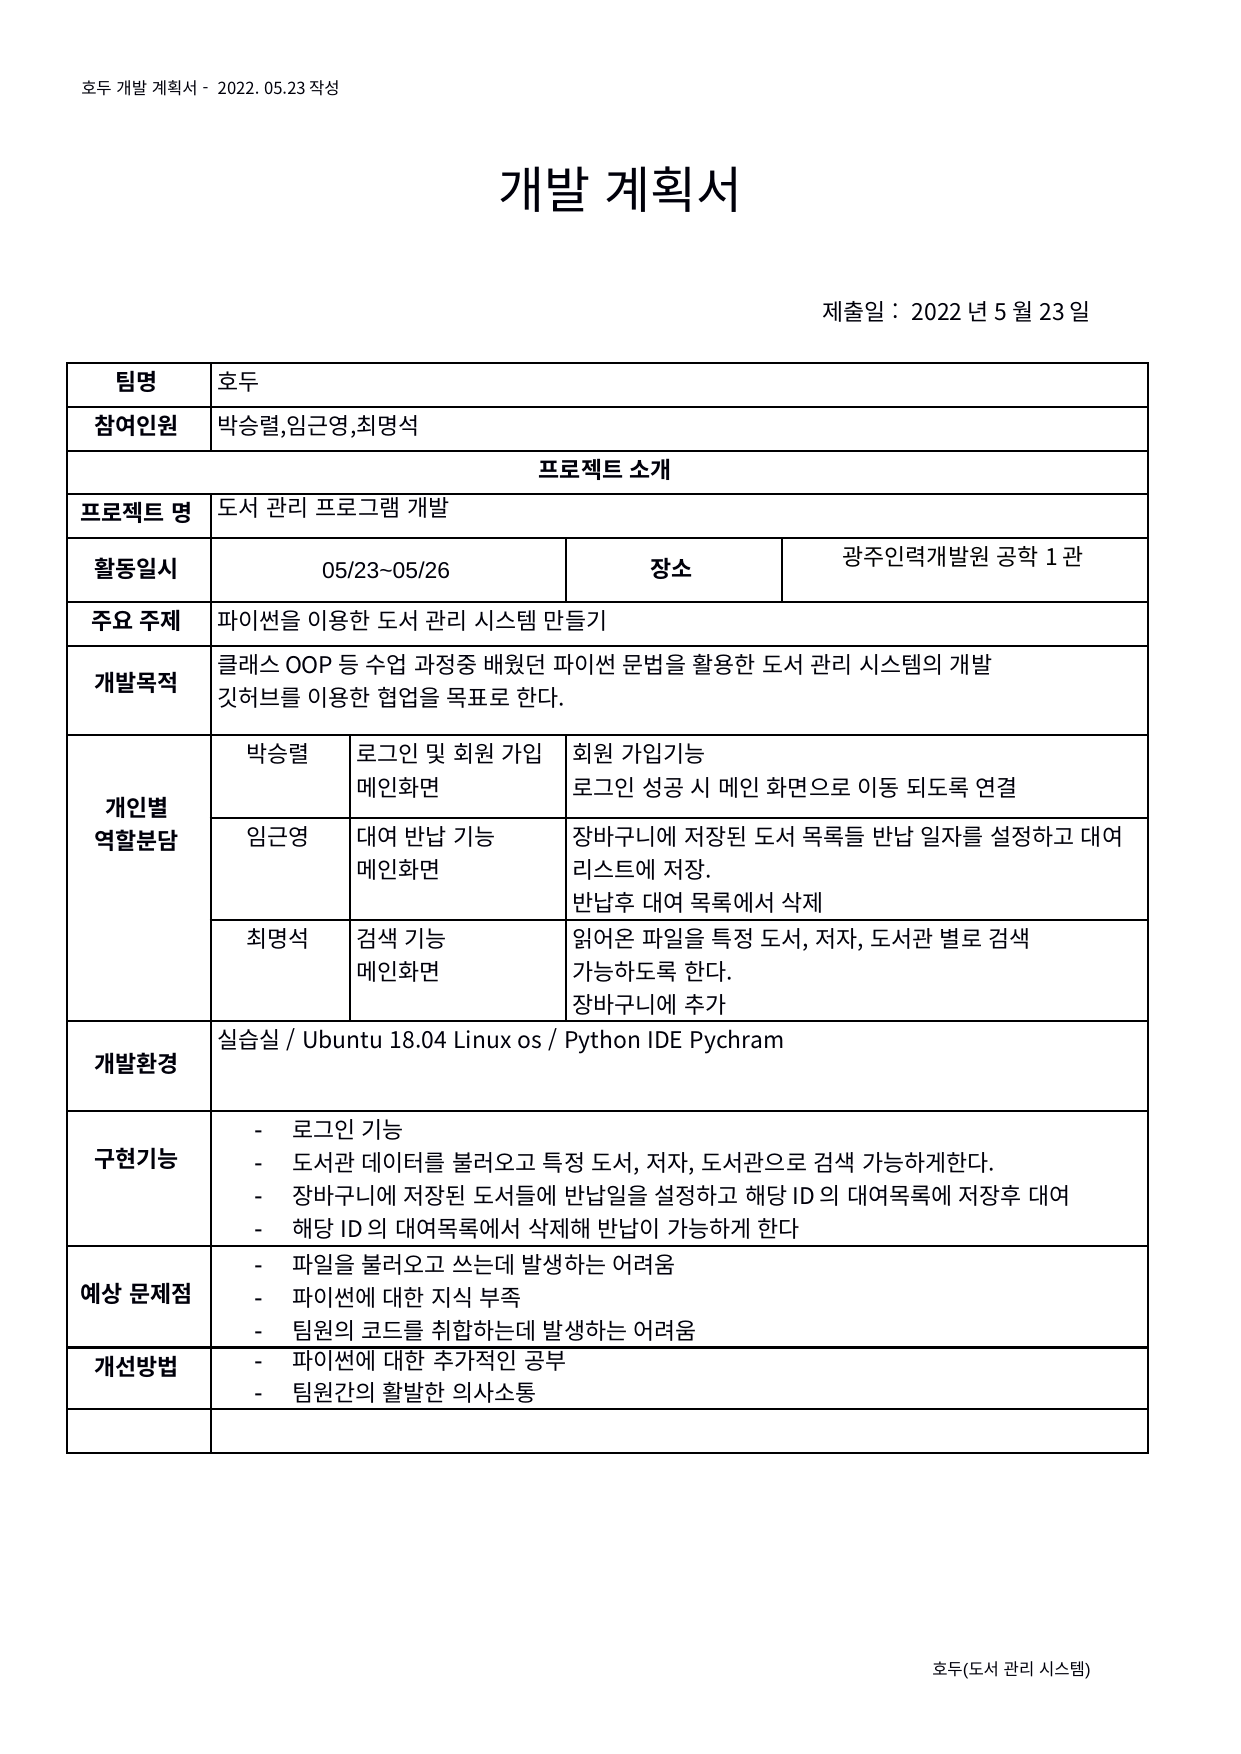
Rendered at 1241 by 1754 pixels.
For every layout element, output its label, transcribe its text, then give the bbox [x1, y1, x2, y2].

table_cell [68, 1410, 210, 1452]
table_cell 대여 반납 기능 메인화면 [351, 819, 565, 918]
table_cell [212, 1410, 1147, 1452]
table_cell 프로젝트 소개 [68, 452, 1147, 493]
table_cell 박승렬 [212, 736, 349, 817]
table_cell 장바구니에 저장된 도서 목록들 반납 일자를 설정하고 대여 리스트에 저장. 반납후 대여 목록에서 삭제 [567, 819, 1147, 918]
table_cell 프로젝트 명 [68, 495, 210, 537]
text 제출일 : 2022년 5월 23일 [150, 294, 1090, 327]
table_header 팀명 [68, 364, 210, 406]
table_cell 파이썬을 이용한 도서 관리 시스템 만들기 [212, 603, 1147, 645]
table_cell 읽어온 파일을 특정 도서, 저자, 도서관 별로 검색 가능하도록 한다. 장바구니에 추가 [567, 921, 1147, 1020]
table_cell 로그인 기능 도서관 데이터를 불러오고 특정 도서, 저자, 도서관으로 검색 가능하게한다. 장바구니에 저장된 도서들에 반납일을 설정하고 해당ID의 대여목록에 저장후 대여 해당 ID의 대여목록에서 삭제해 반납이 가능하게 한다 [212, 1112, 1147, 1244]
table_cell 구현기능 [68, 1112, 210, 1244]
table_cell 실습실 / Ubuntu 18.04 Linux os / Python IDE Pychram [212, 1022, 1147, 1109]
table_cell 검색 기능 메인화면 [351, 921, 565, 1020]
table_cell 파일을 불러오고 쓰는데 발생하는 어려움 파이썬에 대한 지식 부족 팀원의 코드를 취합하는데 발생하는 어려움 [212, 1247, 1147, 1346]
table_cell 활동일시 [68, 539, 210, 601]
table_cell 개발목적 [68, 647, 210, 734]
table_cell 개발환경 [68, 1022, 210, 1109]
table_cell 주요 주제 [68, 603, 210, 645]
table_cell 광주인력개발원 공학 1관 [783, 539, 1147, 601]
table_cell 로그인 및 회원 가입 메인화면 [351, 736, 565, 817]
table_cell 임근영 [212, 819, 349, 918]
table_cell 도서 관리 프로그램 개발 [212, 495, 1147, 537]
table_cell 클래스OOP등 수업 과정중 배웠던 파이썬 문법을 활용한 도서 관리 시스템의 개발 깃허브를 이용한 협업을 목표로 한다. [212, 647, 1147, 734]
table_cell 최명석 [212, 921, 349, 1020]
table_header 호두 [212, 364, 1147, 406]
table_cell 회원 가입기능 로그인 성공 시 메인 화면으로 이동 되도록 연결 [567, 736, 1147, 817]
table_cell 개인별 역할분담 [68, 736, 210, 1020]
table_cell 참여인원 [68, 408, 210, 449]
table_cell 05/23~05/26 [212, 539, 565, 601]
table_cell 개선방법 [68, 1349, 210, 1408]
table_cell 박승렬,임근영,최명석 [212, 408, 1147, 449]
text 개발 계획서 [150, 150, 1090, 222]
table_cell 예상 문제점 [68, 1247, 210, 1346]
table_cell 장소 [567, 539, 781, 601]
table_cell 파이썬에 대한 추가적인 공부 팀원간의 활발한 의사소통 [212, 1349, 1147, 1408]
